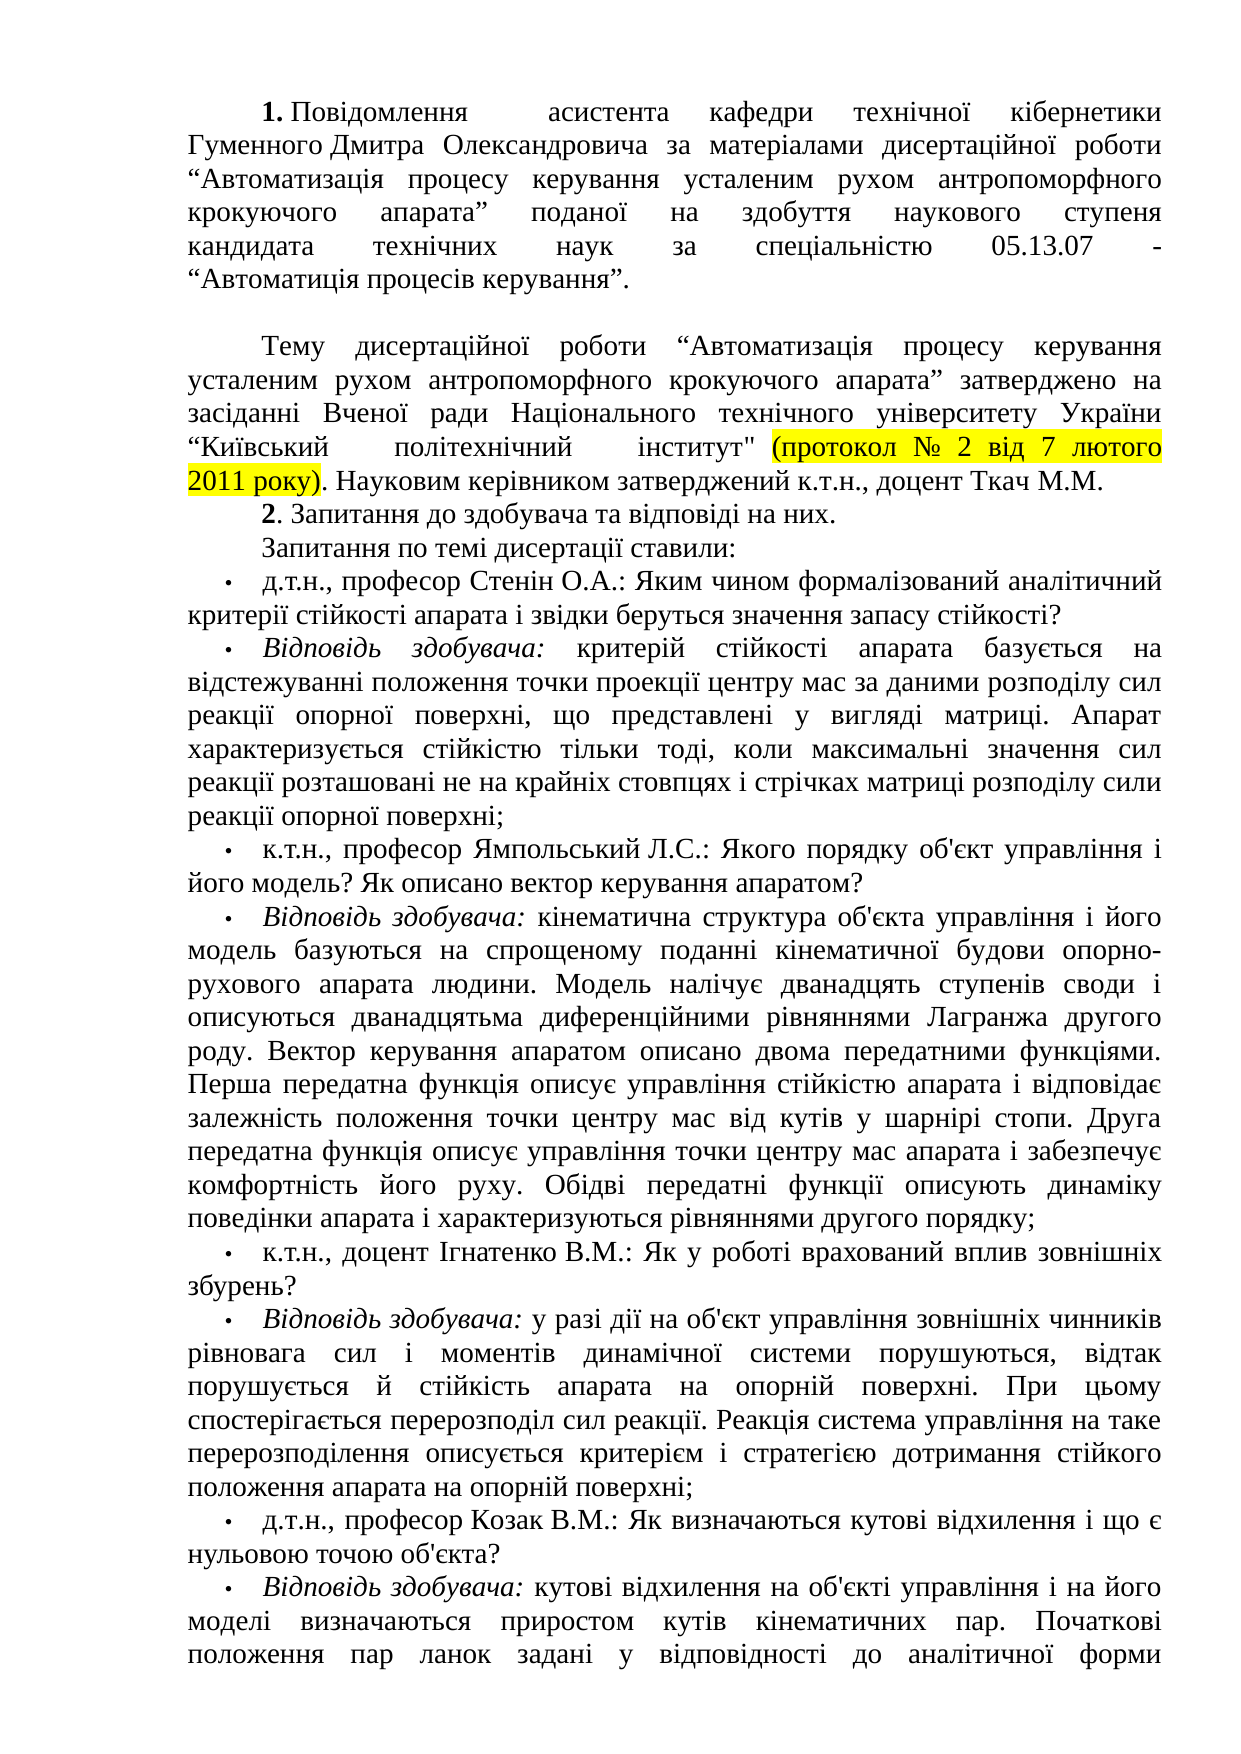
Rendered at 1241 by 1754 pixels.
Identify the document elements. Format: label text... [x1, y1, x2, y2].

list Відповідь здобувача: кінематична структура об'єкта управління і його модель базуються на спрощеному поданні кінематичної будови опорно-рухового апарата людини. Модель налічує дванадцять ступенів своди і описуються дванадцятьма диференційними рівняннями Лагранжа другого роду. Вектор керування апаратом описано двома передатними функціями. Перша передатна функція описує управління стійкістю апарата і відповідає залежність положення точки центру мас від кутів у шарнірі стопи. Друга передатна функція описує управління точки центру мас апарата і забезпечує комфортність його руху. Обідві передатні функції описують динаміку поведінки апарата і характеризуються рівняннями другого порядку; [187, 899, 1162, 1234]
list д.т.н., професор Стенін О.А.: Яким чином формалізований аналітичний критерії стійкості апарата і звідки беруться значення запасу стійкості? [187, 563, 1162, 630]
text 1. Повідомлення асистента кафедри технічної кібернетики Гуменного Дмитра Олександровича за матеріалами дисертаційної роботи “Автоматизація процесу керування усталеним рухом антропоморфного крокуючого апарата” поданої на здобуття наукового ступеня кандидата технічних наук за спеціальністю 05.13.07 - “Автоматиція процесів керування”. [187, 94, 1162, 295]
list Відповідь здобувача: у разі дії на об'єкт управління зовнішніх чинників рівновага сил і моментів динамічної системи порушуються, відтак порушується й стійкість апарата на опорній поверхні. При цьому спостерігається перерозподіл сил реакції. Реакція система управління на таке перерозподілення описується критерієм і стратегією дотримання стійкого положення апарата на опорній поверхні; [187, 1301, 1162, 1502]
list к.т.н., доцент Ігнатенко В.М.: Як у роботі врахований вплив зовнішніх збурень? [187, 1234, 1162, 1301]
text 2. Запитання до здобувача та відповіді на них. [187, 496, 1162, 530]
list к.т.н., професор Ямпольський Л.С.: Якого порядку об'єкт управління і його модель? Як описано вектор керування апаратом? [187, 832, 1162, 899]
text Тему дисертаційної роботи “Автоматизація процесу керування усталеним рухом антропоморфного крокуючого апарата” затверджено на засіданні Вченої ради Національного технічного університету України “Київський політехнічний інститут" (протокол № 2 від 7 лютого 2011 року). Науковим керівником затверджений к.т.н., доцент Ткач М.М. [187, 328, 1162, 496]
list Відповідь здобувача: критерій стійкості апарата базується на відстежуванні положення точки проекції центру мас за даними розподілу сил реакції опорної поверхні, що представлені у вигляді матриці. Апарат характеризується стійкістю тільки тоді, коли максимальні значення сил реакції розташовані не на крайніх стовпцях і стрічках матриці розподілу сили реакції опорної поверхні; [187, 630, 1162, 832]
text Запитання по темі дисертації ставили: [187, 530, 1162, 563]
list д.т.н., професор Козак В.М.: Як визначаються кутові відхилення і що є нульовою точою об'єкта? [187, 1502, 1162, 1569]
list Відповідь здобувача: кутові відхилення на об'єкті управління і на його моделі визначаються приростом кутів кінематичних пар. Початкові положення пар ланок задані у відповідності до аналітичної форми [187, 1569, 1162, 1670]
